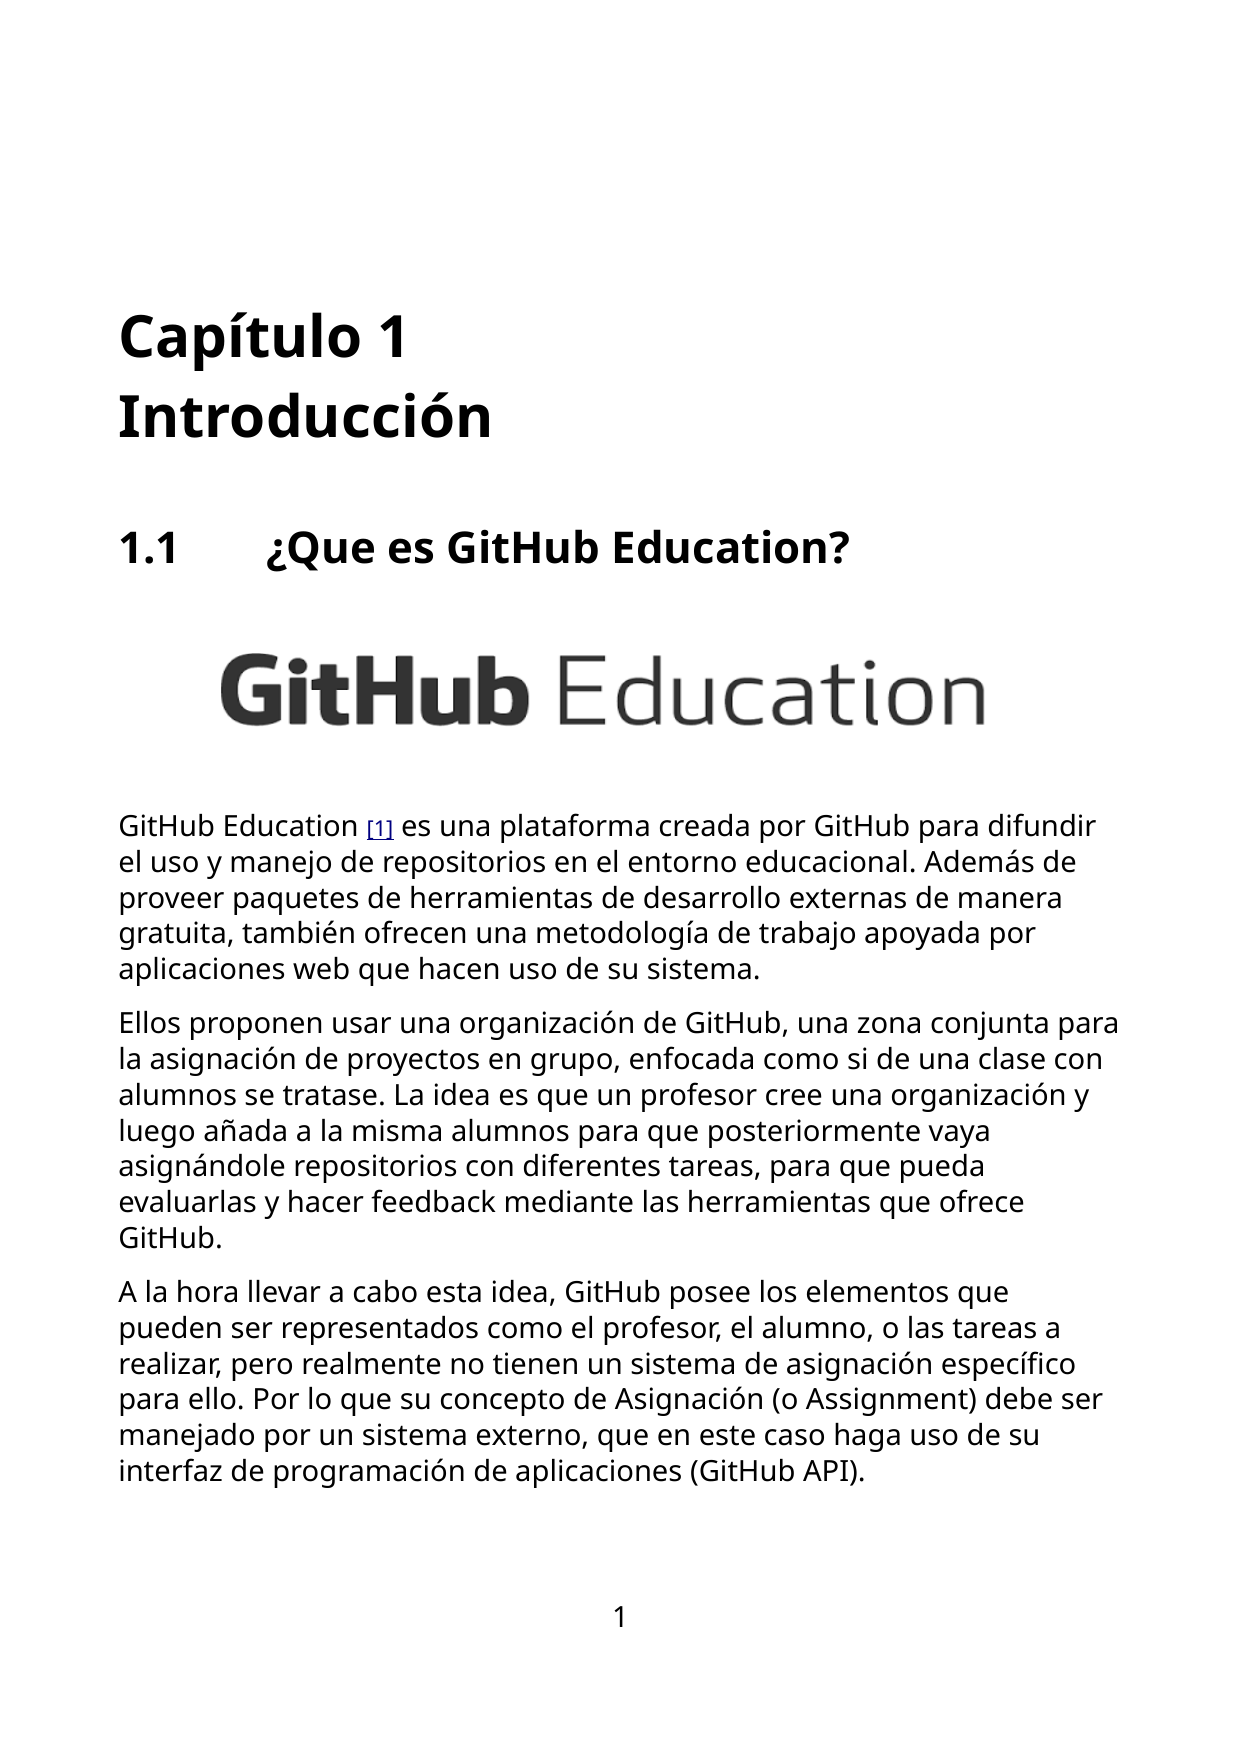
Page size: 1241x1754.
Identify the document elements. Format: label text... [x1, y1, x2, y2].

text A la hora llevar a cabo esta idea, GitHub posee los elementos que pueden ser representados como el profesor, el alumno, o las tareas a realizar, pero realmente no tienen un sistema de asignación específico para ello. Por lo que su concepto de Asignación (o Assignment) debe ser manejado por un sistema externo, que en este caso haga uso de su interfaz de programación de aplicaciones (GitHub API). [118, 1271, 1122, 1490]
text Ellos proponen usar una organización de GitHub, una zona conjunta para la asignación de proyectos en grupo, enfocada como si de una clase con alumnos se tratase. La idea es que un profesor cree una organización y luego añada a la misma alumnos para que posteriormente vaya asignándole repositorios con diferentes tareas, para que pueda evaluarlas y hacer feedback mediante las herramientas que ofrece GitHub. [118, 1003, 1122, 1257]
subtitle ¿Que es GitHub Education? [118, 516, 1122, 576]
text GitHub Education [1] es una plataforma creada por GitHub para difundir el uso y manejo de repositorios en el entorno educacional. Además de proveer paquetes de herramientas de desarrollo externas de manera gratuita, también ofrecen una metodología de trabajo apoyada por aplicaciones web que hacen uso de su sistema. [118, 806, 1122, 988]
subtitle Introducción [118, 295, 1122, 454]
picture [220, 653, 985, 727]
